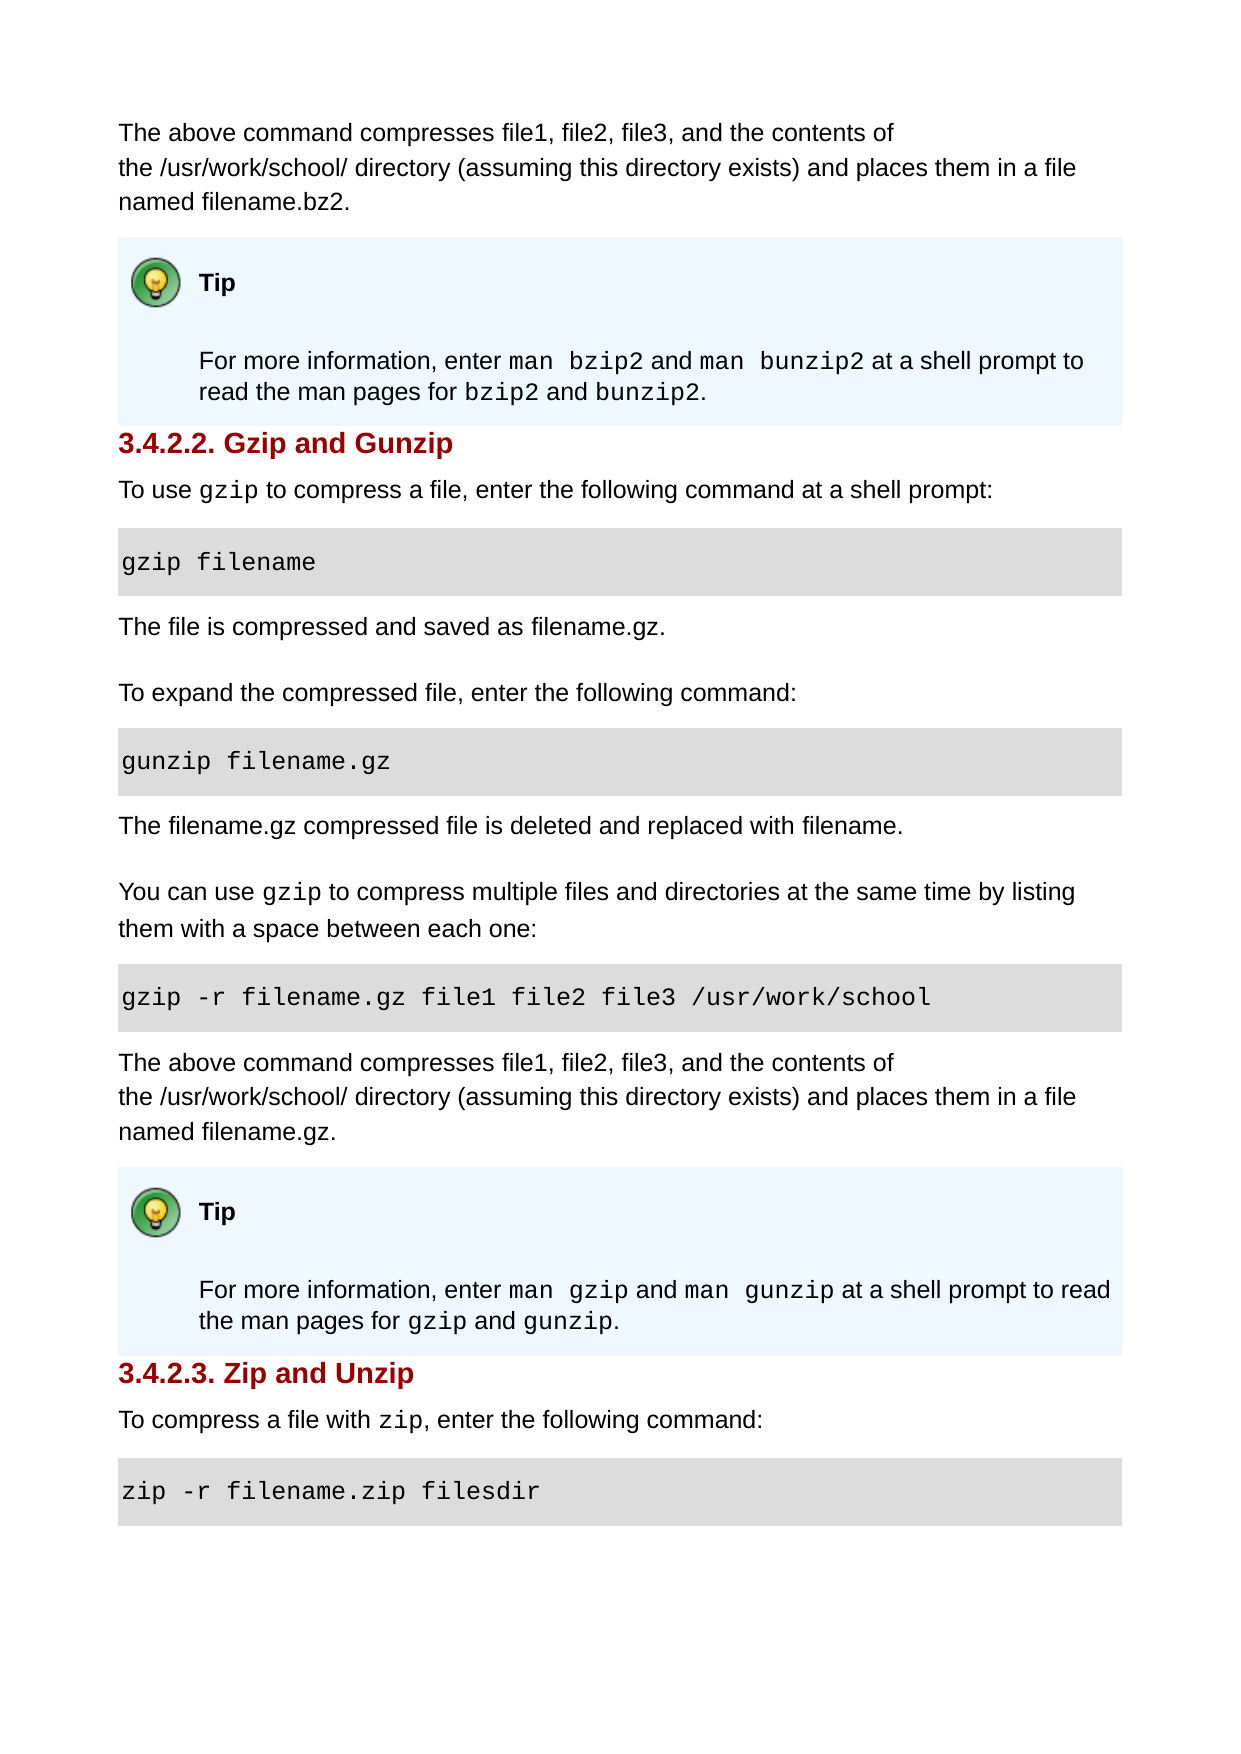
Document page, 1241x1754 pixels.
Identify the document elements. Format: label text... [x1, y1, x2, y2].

table_header gzip filename [118, 528, 1122, 596]
table_cell [118, 1257, 196, 1356]
picture [130, 1185, 184, 1239]
table_header [118, 1167, 196, 1257]
text To compress a file with zip, enter the following command: [118, 1405, 1122, 1436]
picture [130, 255, 184, 309]
text The above command compresses file1, file2, file3, and the contents of the /usr/work/school/ directory (assuming this directory exists) and places them in a file named filename.bz2. [118, 118, 1122, 216]
text To use gzip to compress a file, enter the following command at a shell prompt: [118, 476, 1122, 506]
table_cell For more information, enter man bzip2 and man bunzip2 at a shell prompt to read the man pages for bzip2 and bunzip2. [196, 328, 1122, 426]
table_header Tip [196, 1167, 1122, 1257]
table_header Tip [196, 237, 1122, 327]
text The filename.gz compressed file is deleted and replaced with filename. [118, 811, 1122, 840]
subtitle 3.4.2.3. Zip and Unzip [118, 1356, 1122, 1389]
text To expand the compressed file, enter the following command: [118, 678, 1122, 706]
table_header [118, 237, 196, 327]
text The file is compressed and saved as filename.gz. [118, 612, 1122, 641]
table_cell [118, 328, 196, 426]
table_header zip -r filename.zip filesdir [118, 1458, 1122, 1526]
table_header gzip -r filename.gz file1 file2 file3 /usr/work/school [118, 964, 1122, 1032]
text You can use gzip to compress multiple files and directories at the same time by listing them with a space between each one: [118, 877, 1122, 942]
text The above command compresses file1, file2, file3, and the contents of the /usr/work/school/ directory (assuming this directory exists) and places them in a file named filename.gz. [118, 1047, 1122, 1145]
table_header gunzip filename.gz [118, 728, 1122, 796]
subtitle 3.4.2.2. Gzip and Gunzip [118, 426, 1122, 460]
table_cell For more information, enter man gzip and man gunzip at a shell prompt to read the man pages for gzip and gunzip. [196, 1257, 1122, 1356]
